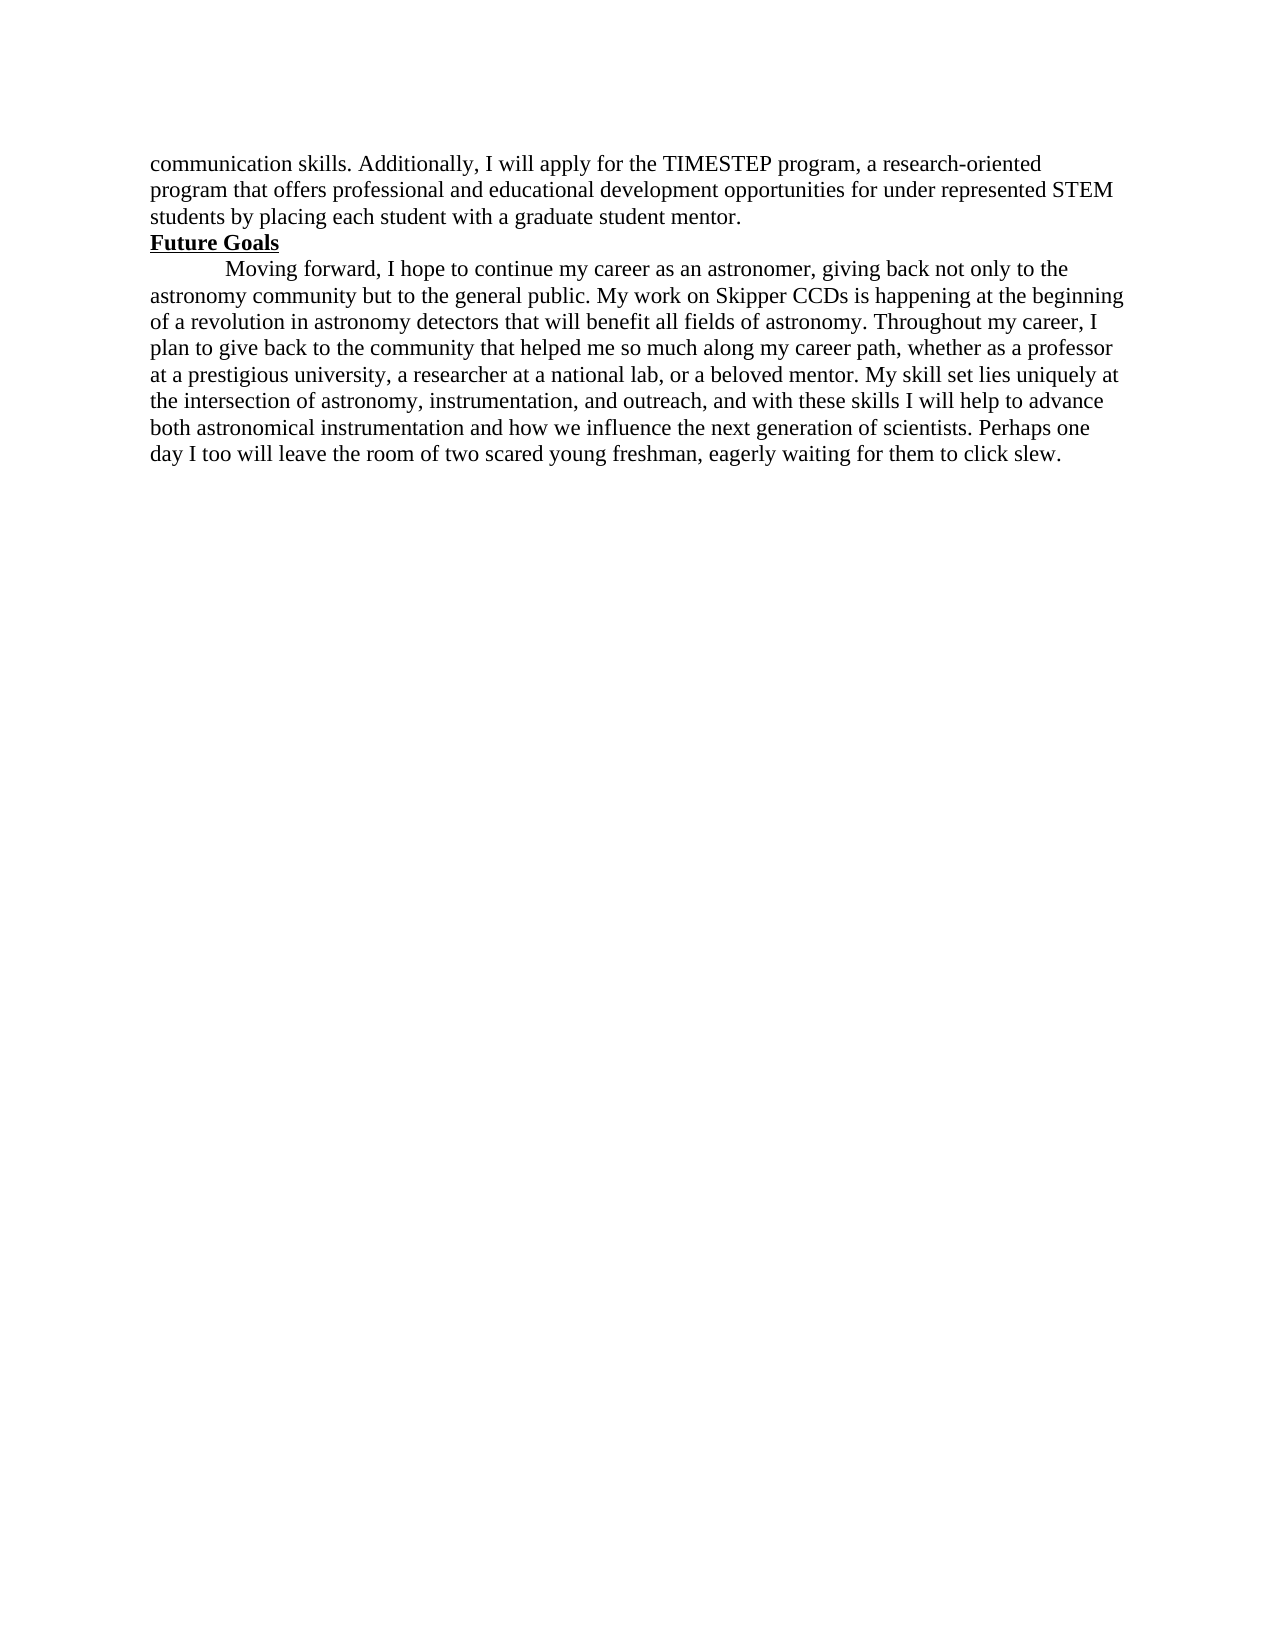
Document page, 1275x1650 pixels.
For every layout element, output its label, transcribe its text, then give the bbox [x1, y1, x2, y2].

text Moving forward, I hope to continue my career as an astronomer, giving back not only to the astronomy community but to the general public. My work on Skipper CCDs is happening at the beginning of a revolution in astronomy detectors that will benefit all fields of astronomy. Throughout my career, I plan to give back to the community that helped me so much along my career path, whether as a professor at a prestigious university, a researcher at a national lab, or a beloved mentor. My skill set lies uniquely at the intersection of astronomy, instrumentation, and outreach, and with these skills I will help to advance both astronomical instrumentation and how we influence the next generation of scientists. Perhaps one day I too will leave the room of two scared young freshman, eagerly waiting for them to click slew. [150, 255, 1125, 466]
text Future Goals [150, 229, 1125, 255]
text communication skills. Additionally, I will apply for the TIMESTEP program, a research-oriented program that offers professional and educational development opportunities for under represented STEM students by placing each student with a graduate student mentor. [150, 150, 1125, 229]
